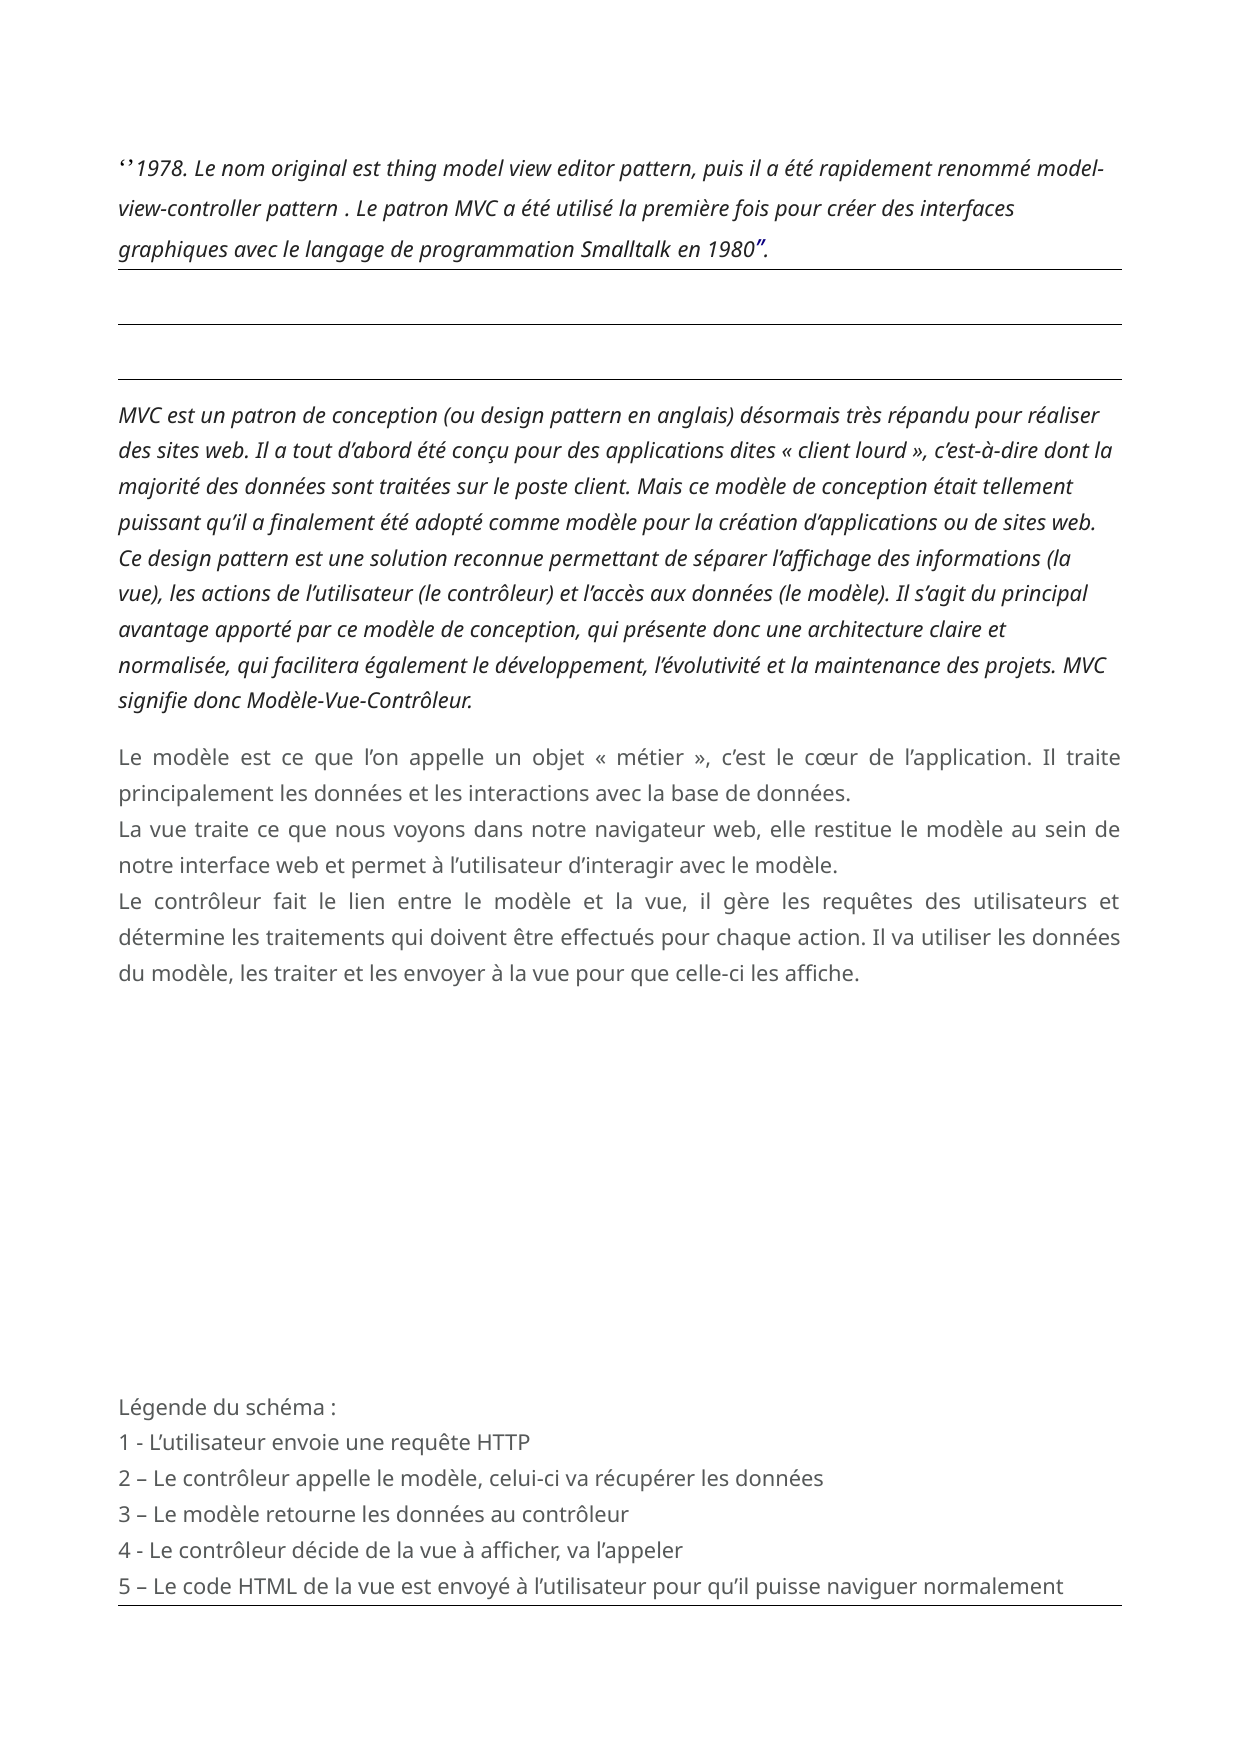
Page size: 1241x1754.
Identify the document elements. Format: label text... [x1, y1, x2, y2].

text Le contrôleur fait le lien entre le modèle et la vue, il gère les requêtes des utilisateurs et détermine les traitements qui doivent être effectués pour chaque action. Il va utiliser les données du modèle, les traiter et les envoyer à la vue pour que celle-ci les affiche. [118, 879, 1122, 987]
text 5 – Le code HTML de la vue est envoyé à l’utilisateur pour qu’il puisse naviguer normalement [118, 1565, 1122, 1605]
text 3 – Le modèle retourne les données au contrôleur [118, 1493, 1122, 1529]
text Le modèle est ce que l’on appelle un objet « métier », c’est le cœur de l’application. Il traite principalement les données et les interactions avec la base de données. [118, 736, 1122, 808]
text 1 - L’utilisateur envoie une requête HTTP [118, 1421, 1122, 1457]
text 4 - Le contrôleur décide de la vue à afficher, va l’appeler [118, 1529, 1122, 1565]
text ‘’1978. Le nom original est thing model view editor pattern, puis il a été rapidement renommé model-view-controller pattern . Le patron MVC a été utilisé la première fois pour créer des interfaces graphiques avec le langage de programmation Smalltalk en 1980’’. [118, 118, 1122, 269]
text Légende du schéma : [118, 1385, 1122, 1421]
text MVC est un patron de conception (ou design pattern en anglais) désormais très répandu pour réaliser des sites web. Il a tout d’abord été conçu pour des applications dites « client lourd », c’est-à-dire dont la majorité des données sont traitées sur le poste client. Mais ce modèle de conception était tellement puissant qu’il a finalement été adopté comme modèle pour la création d’applications ou de sites web. Ce design pattern est une solution reconnue permettant de séparer l’affichage des informations (la vue), les actions de l’utilisateur (le contrôleur) et l’accès aux données (le modèle). Il s’agit du principal avantage apporté par ce modèle de conception, qui présente donc une architecture claire et normalisée, qui facilitera également le développement, l’évolutivité et la maintenance des projets. MVC signifie donc Modèle-Vue-Contrôleur. [118, 400, 1122, 715]
text 2 – Le contrôleur appelle le modèle, celui-ci va récupérer les données [118, 1457, 1122, 1493]
text La vue traite ce que nous voyons dans notre navigateur web, elle restitue le modèle au sein de notre interface web et permet à l’utilisateur d’interagir avec le modèle. [118, 808, 1122, 879]
